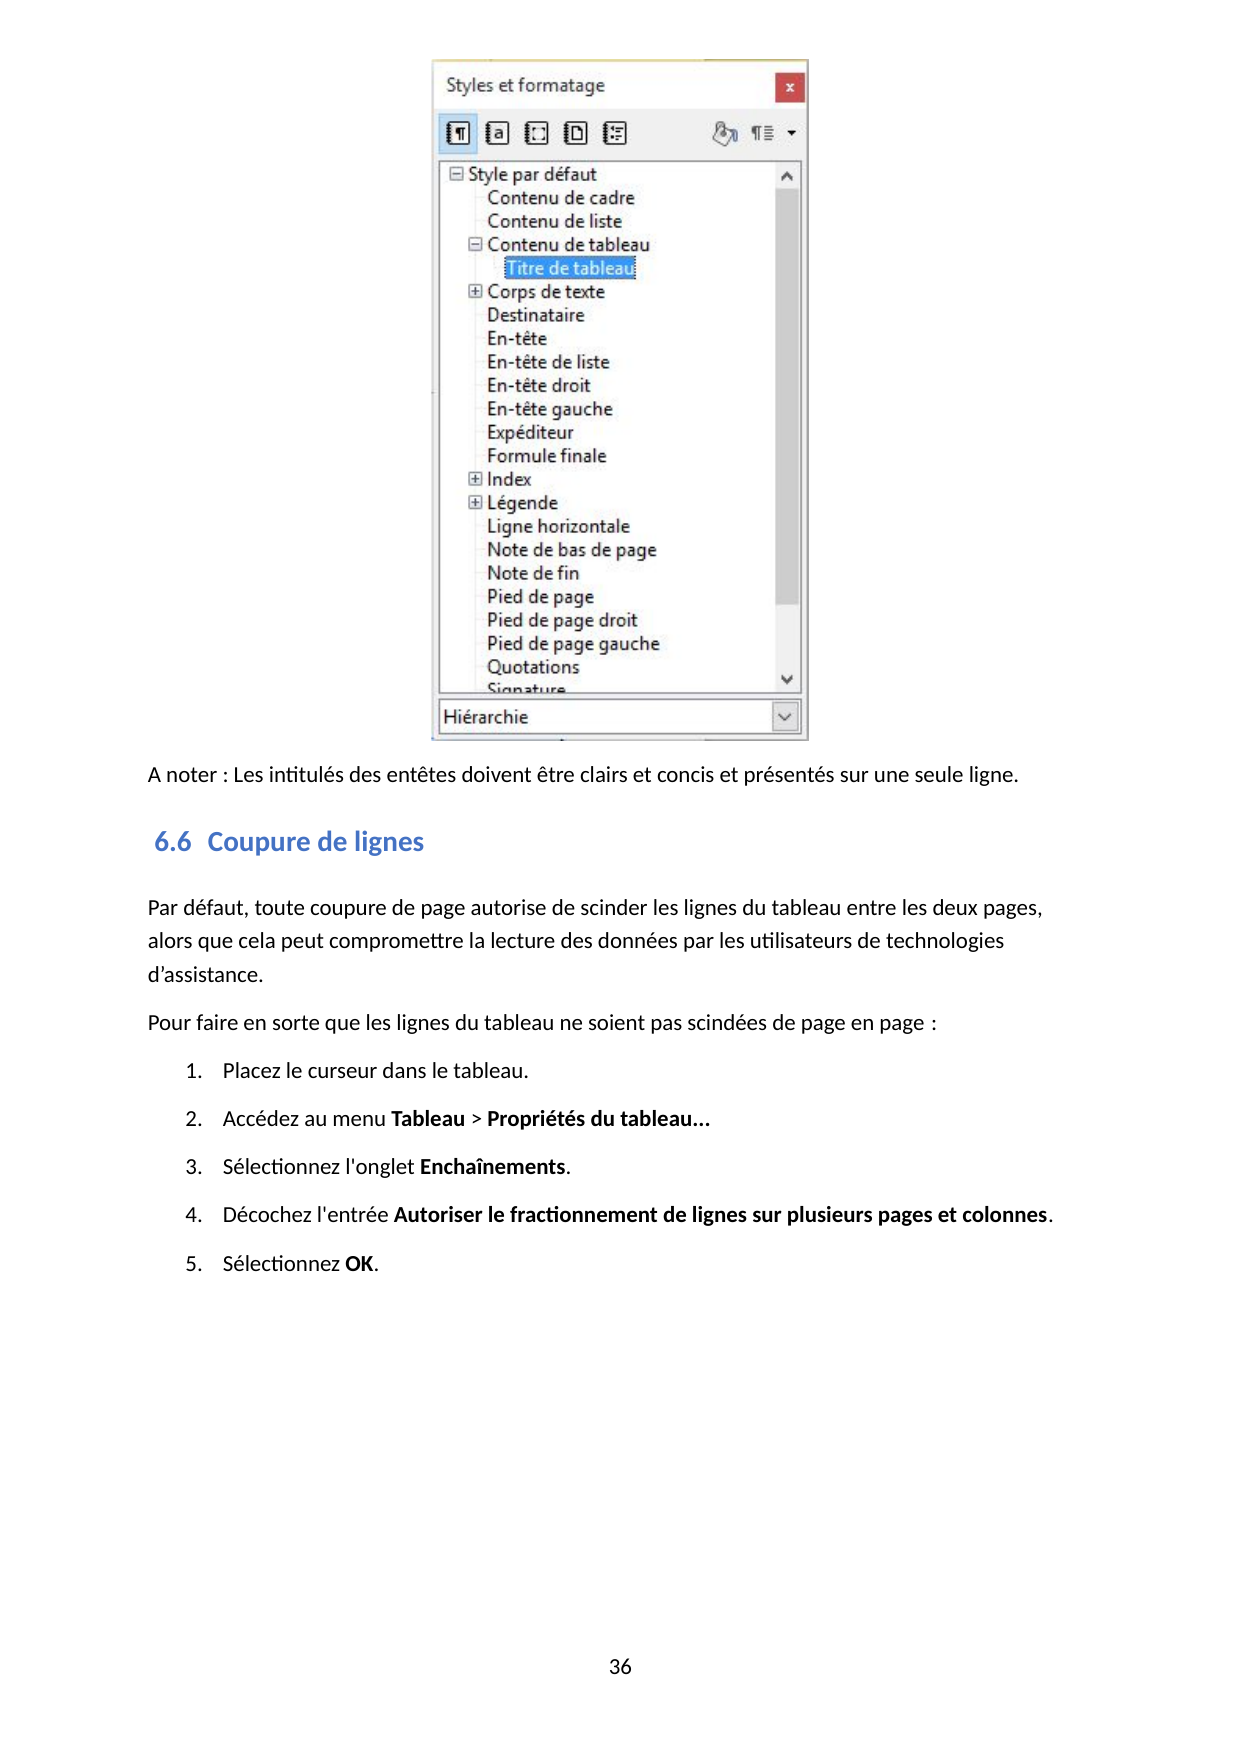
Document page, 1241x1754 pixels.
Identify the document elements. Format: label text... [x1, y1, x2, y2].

list Accédez au menu Tableau > Propriétés du tableau... [185, 1104, 1093, 1132]
text Par défaut, toute coupure de page autorise de scinder les lignes du tableau entre les deux pages, alors que cela peut compromettre la lecture des données par les utilisateurs de technologies d’assistance. [148, 893, 1093, 988]
list Sélectionnez OK. [185, 1249, 1093, 1277]
text Pour faire en sorte que les lignes du tableau ne soient pas scindées de page en page : [148, 1008, 1093, 1036]
list Décochez l'entrée Autoriser le fractionnement de lignes sur plusieurs pages et colonnes. [185, 1201, 1093, 1228]
subtitle Coupure de lignes [148, 823, 1093, 858]
list Placez le curseur dans le tableau. [185, 1056, 1093, 1084]
text A noter : Les intitulés des entêtes doivent être clairs et concis et présentés sur une seule ligne. [148, 760, 1093, 788]
picture [431, 59, 809, 741]
list Sélectionnez l'onglet Enchaînements. [185, 1152, 1093, 1180]
